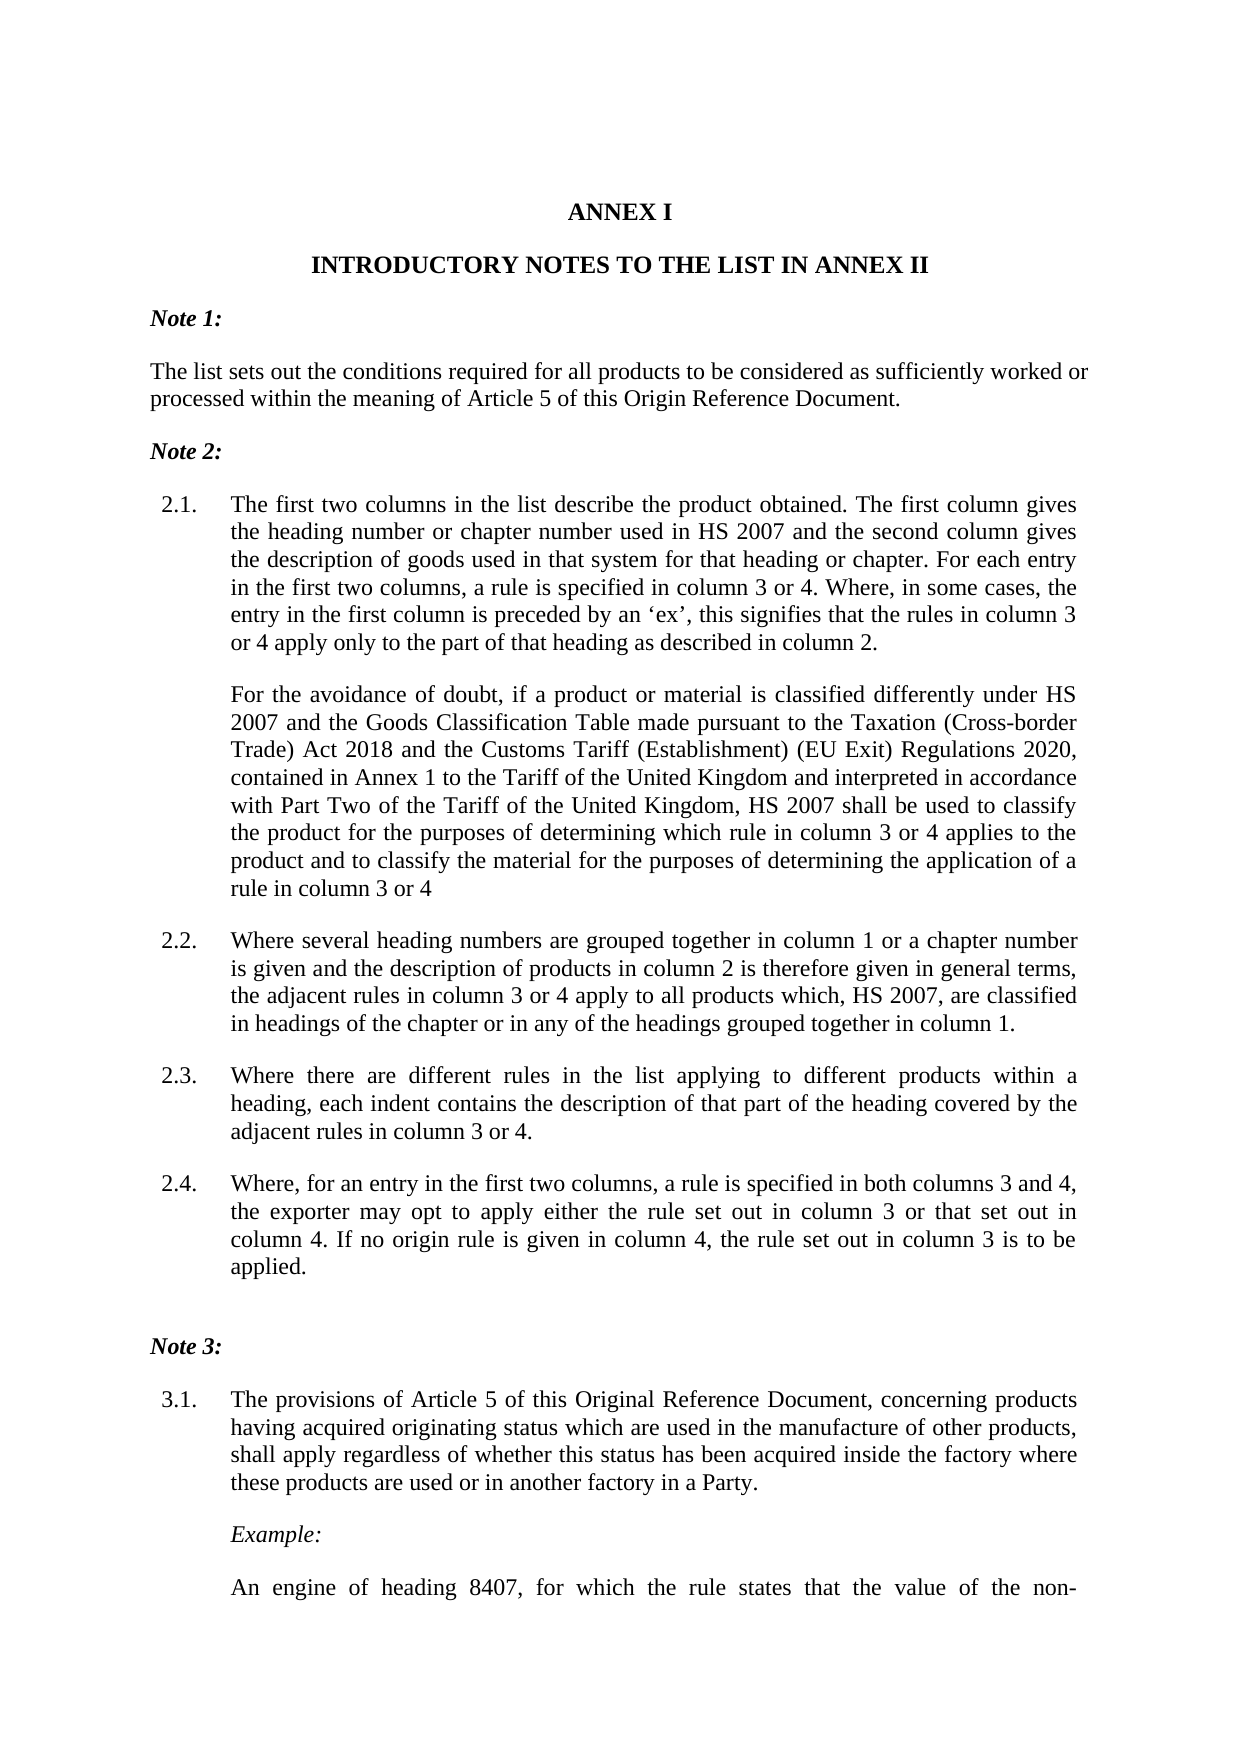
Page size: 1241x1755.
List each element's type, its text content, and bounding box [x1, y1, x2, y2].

table_cell Where several heading numbers are grouped together in column 1 or a chapter number is given and the description of products in column 2 is therefore given in general terms, the adjacent rules in column 3 or 4 apply to all products which, HS 2007, are classified in headings of the chapter or in any of the headings grouped together in column 1. [219, 926, 1090, 1062]
table_header 3.1. [150, 1385, 219, 1601]
table_header The provisions of Article 5 of this Original Reference Document, concerning products having acquired originating status which are used in the manufacture of other products, shall apply regardless of whether this status has been acquired inside the factory where these products are used or in another factory in a Party. Example: An engine of heading 8407, for which the rule states that the value of the non- [219, 1385, 1090, 1601]
text INTRODUCTORY NOTES TO THE LIST IN ANNEX II [150, 251, 1090, 279]
text Note 3: [150, 1332, 1090, 1360]
table_header 2.1. [150, 490, 219, 926]
table_cell Where there are different rules in the list applying to different products within a heading, each indent contains the description of that part of the heading covered by the adjacent rules in column 3 or 4. [219, 1062, 1090, 1169]
table_cell 2.4. [150, 1169, 219, 1305]
table_cell Where, for an entry in the first two columns, a rule is specified in both columns 3 and 4, the exporter may opt to apply either the rule set out in column 3 or that set out in column 4. If no origin rule is given in column 4, the rule set out in column 3 is to be applied. [219, 1169, 1090, 1305]
text The list sets out the conditions required for all products to be considered as sufficiently worked or processed within the meaning of Article 5 of this Origin Reference Document. [150, 357, 1090, 412]
text Note 2: [150, 437, 1090, 465]
text Note 1: [150, 304, 1090, 332]
table_header The first two columns in the list describe the product obtained. The first column gives the heading number or chapter number used in HS 2007 and the second column gives the description of goods used in that system for that heading or chapter. For each entry in the first two columns, a rule is specified in column 3 or 4. Where, in some cases, the entry in the first column is preceded by an ‘ex’, this signifies that the rules in column 3 or 4 apply only to the part of that heading as described in column 2. For the avoidance of doubt, if a product or material is classified differently under HS 2007 and the Goods Classification Table made pursuant to the Taxation (Cross-border Trade) Act 2018 and the Customs Tariff (Establishment) (EU Exit) Regulations 2020, contained in Annex 1 to the Tariff of the United Kingdom and interpreted in accordance with Part Two of the Tariff of the United Kingdom, HS 2007 shall be used to classify the product for the purposes of determining which rule in column 3 or 4 applies to the product and to classify the material for the purposes of determining the application of a rule in column 3 or 4 [219, 490, 1090, 926]
table_cell 2.2. [150, 926, 219, 1062]
table_cell 2.3. [150, 1062, 219, 1169]
text ANNEX I [150, 197, 1090, 226]
